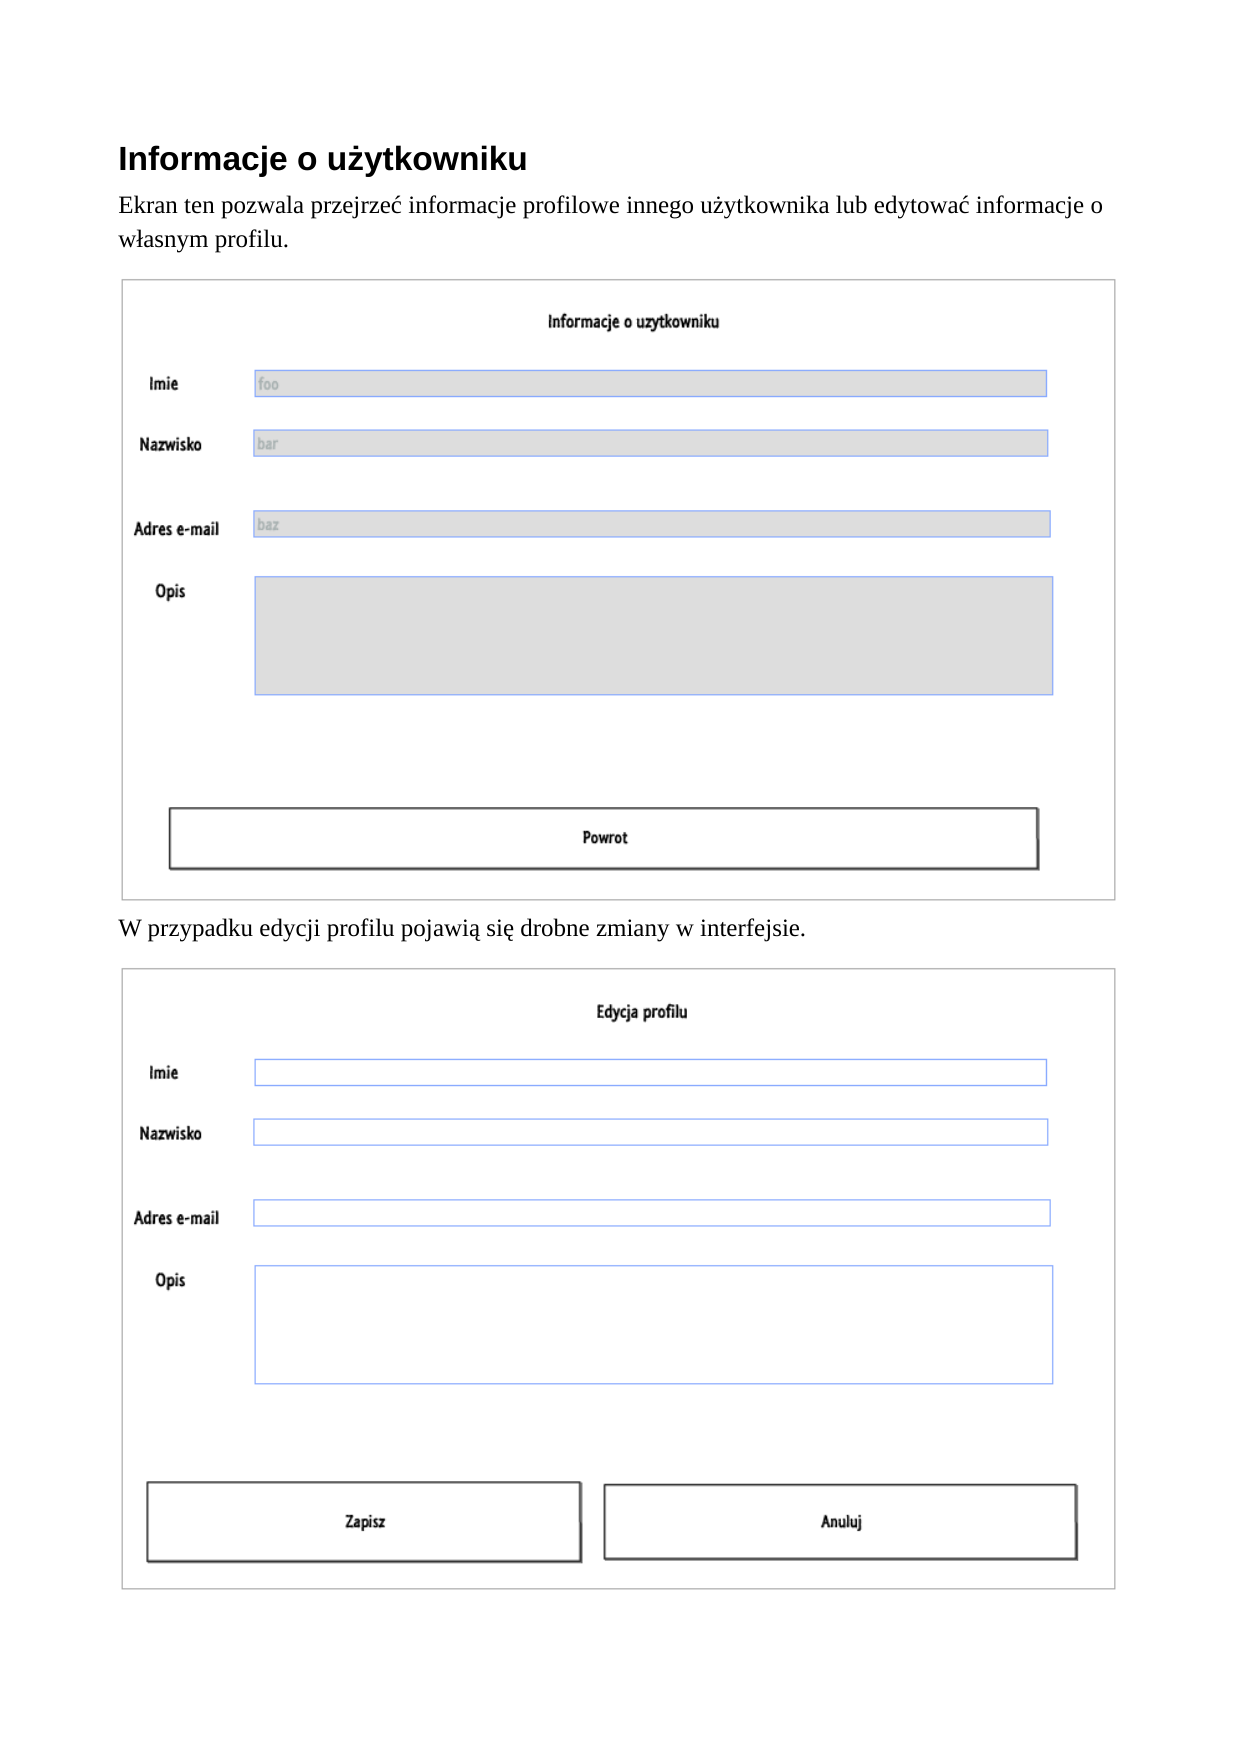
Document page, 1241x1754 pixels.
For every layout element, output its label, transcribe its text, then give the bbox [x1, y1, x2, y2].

picture [118, 962, 1123, 1597]
picture [118, 273, 1123, 908]
text W przypadku edycji profilu pojawią się drobne zmiany w interfejsie. [118, 908, 1122, 942]
subtitle Informacje o użytkowniku [118, 139, 1122, 178]
text Ekran ten pozwala przejrzeć informacje profilowe innego użytkownika lub edytować informacje o własnym profilu. [118, 190, 1122, 253]
